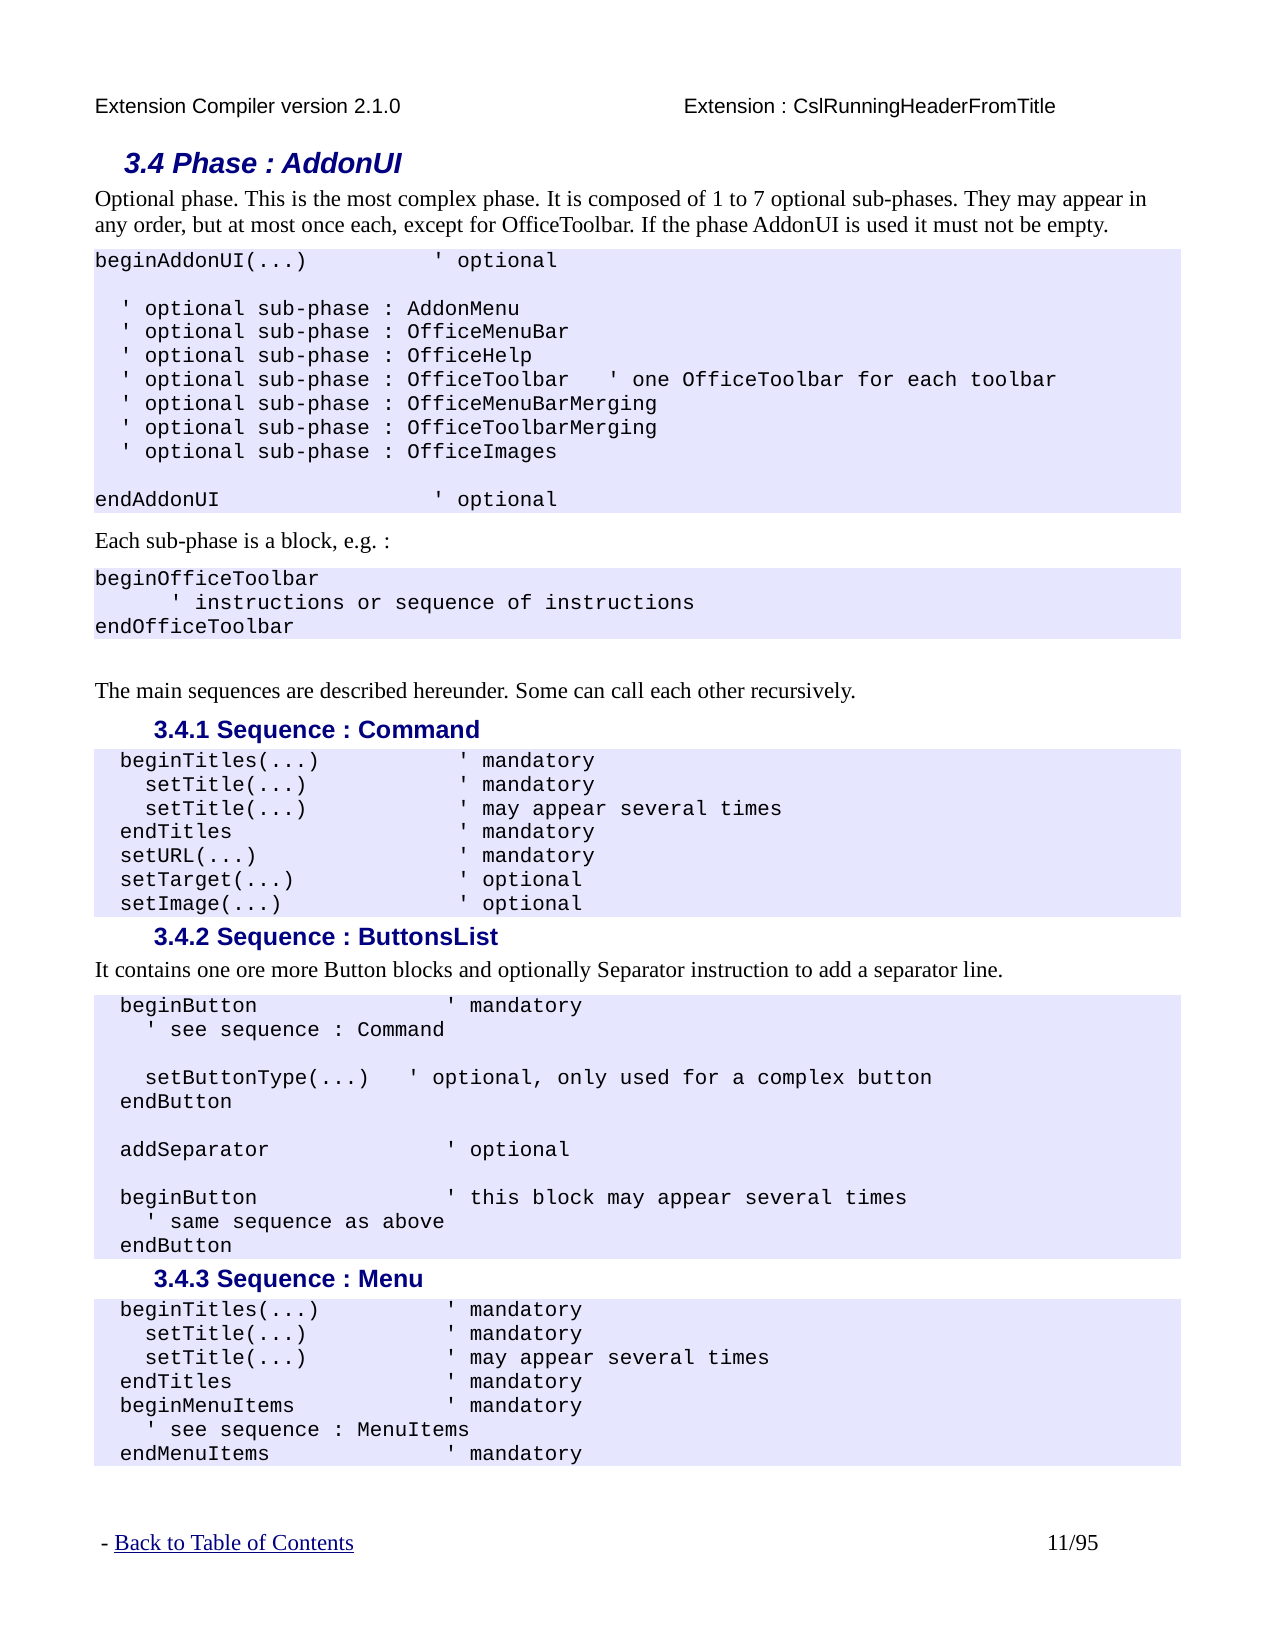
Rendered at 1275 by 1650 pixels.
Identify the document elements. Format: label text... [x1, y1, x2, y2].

text endOfficeToolbar [94, 616, 1181, 639]
text endButton [94, 1091, 1181, 1115]
text setURL(...) ' mandatory [94, 845, 1181, 869]
text ' optional sub-phase : OfficeToolbar ' one OfficeToolbar for each toolbar [94, 369, 1181, 393]
text ' optional sub-phase : AddonMenu [94, 297, 1181, 321]
text endTitles ' mandatory [94, 821, 1181, 845]
text beginButton ' this block may appear several times [94, 1187, 1181, 1211]
text ' instructions or sequence of instructions [94, 592, 1181, 616]
text endTitles ' mandatory [94, 1371, 1181, 1394]
text endButton [94, 1235, 1181, 1259]
text The main sequences are described hereunder. Some can call each other recursively. [94, 678, 1181, 703]
text setTitle(...) ' may appear several times [94, 797, 1181, 821]
text beginTitles(...) ' mandatory [94, 749, 1181, 773]
text beginMenuItems ' mandatory [94, 1394, 1181, 1418]
subtitle Sequence : Menu [153, 1265, 1181, 1293]
text setTitle(...) ' mandatory [94, 1323, 1181, 1347]
text Optional phase. This is the most complex phase. It is composed of 1 to 7 optional sub-phases. They may appear in any order, but at most once each, except for OfficeToolbar. If the phase AddonUI is used it must not be empty. [94, 186, 1181, 237]
text setTitle(...) ' may appear several times [94, 1347, 1181, 1371]
text beginOfficeToolbar [94, 568, 1181, 592]
text ' optional sub-phase : OfficeMenuBar [94, 321, 1181, 345]
text setTitle(...) ' mandatory [94, 773, 1181, 797]
text endMenuItems ' mandatory [94, 1442, 1181, 1466]
text setTarget(...) ' optional [94, 869, 1181, 893]
text addSeparator ' optional [94, 1139, 1181, 1163]
text endAddonUI ' optional [94, 489, 1181, 513]
text beginButton ' mandatory [94, 995, 1181, 1019]
text ' see sequence : MenuItems [94, 1418, 1181, 1442]
subtitle Sequence : ButtonsList [153, 923, 1181, 951]
text ' optional sub-phase : OfficeImages [94, 441, 1181, 465]
text ' same sequence as above [94, 1211, 1181, 1235]
text ' optional sub-phase : OfficeToolbarMerging [94, 417, 1181, 441]
text beginTitles(...) ' mandatory [94, 1299, 1181, 1323]
text ' see sequence : Command [94, 1019, 1181, 1043]
text beginAddonUI(...) ' optional [94, 249, 1181, 273]
text ' optional sub-phase : OfficeMenuBarMerging [94, 393, 1181, 417]
text setButtonType(...) ' optional, only used for a complex button [94, 1067, 1181, 1091]
text It contains one ore more Button blocks and optionally Separator instruction to add a separator line. [94, 957, 1181, 983]
text Each sub-phase is a block, e.g. : [94, 528, 1181, 553]
text ' optional sub-phase : OfficeHelp [94, 345, 1181, 369]
text setImage(...) ' optional [94, 893, 1181, 917]
subtitle Phase : AddonUI [124, 147, 1181, 180]
subtitle Sequence : Command [153, 716, 1181, 744]
